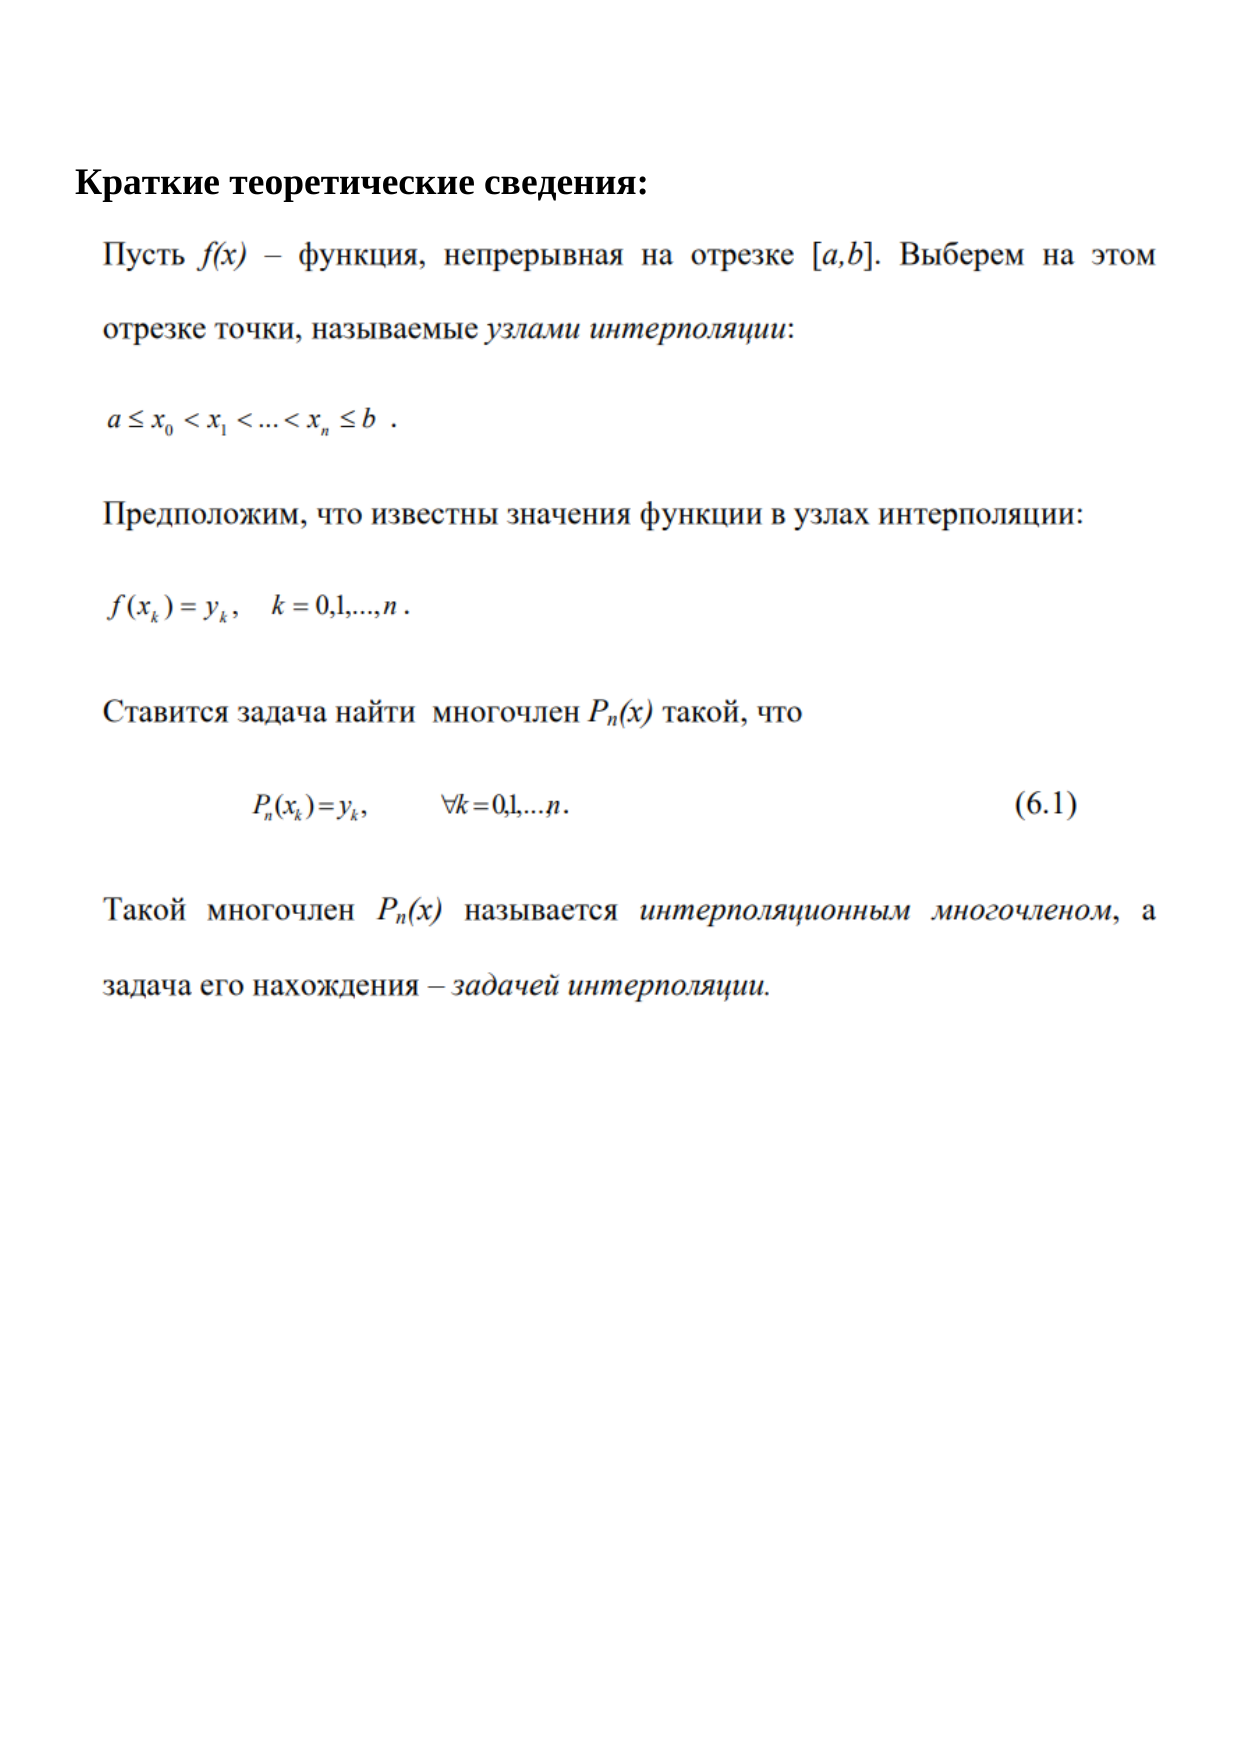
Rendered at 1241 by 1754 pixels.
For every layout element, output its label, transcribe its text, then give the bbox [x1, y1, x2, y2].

text Краткие теоретические сведения: [75, 159, 1165, 202]
picture [75, 221, 1166, 1013]
